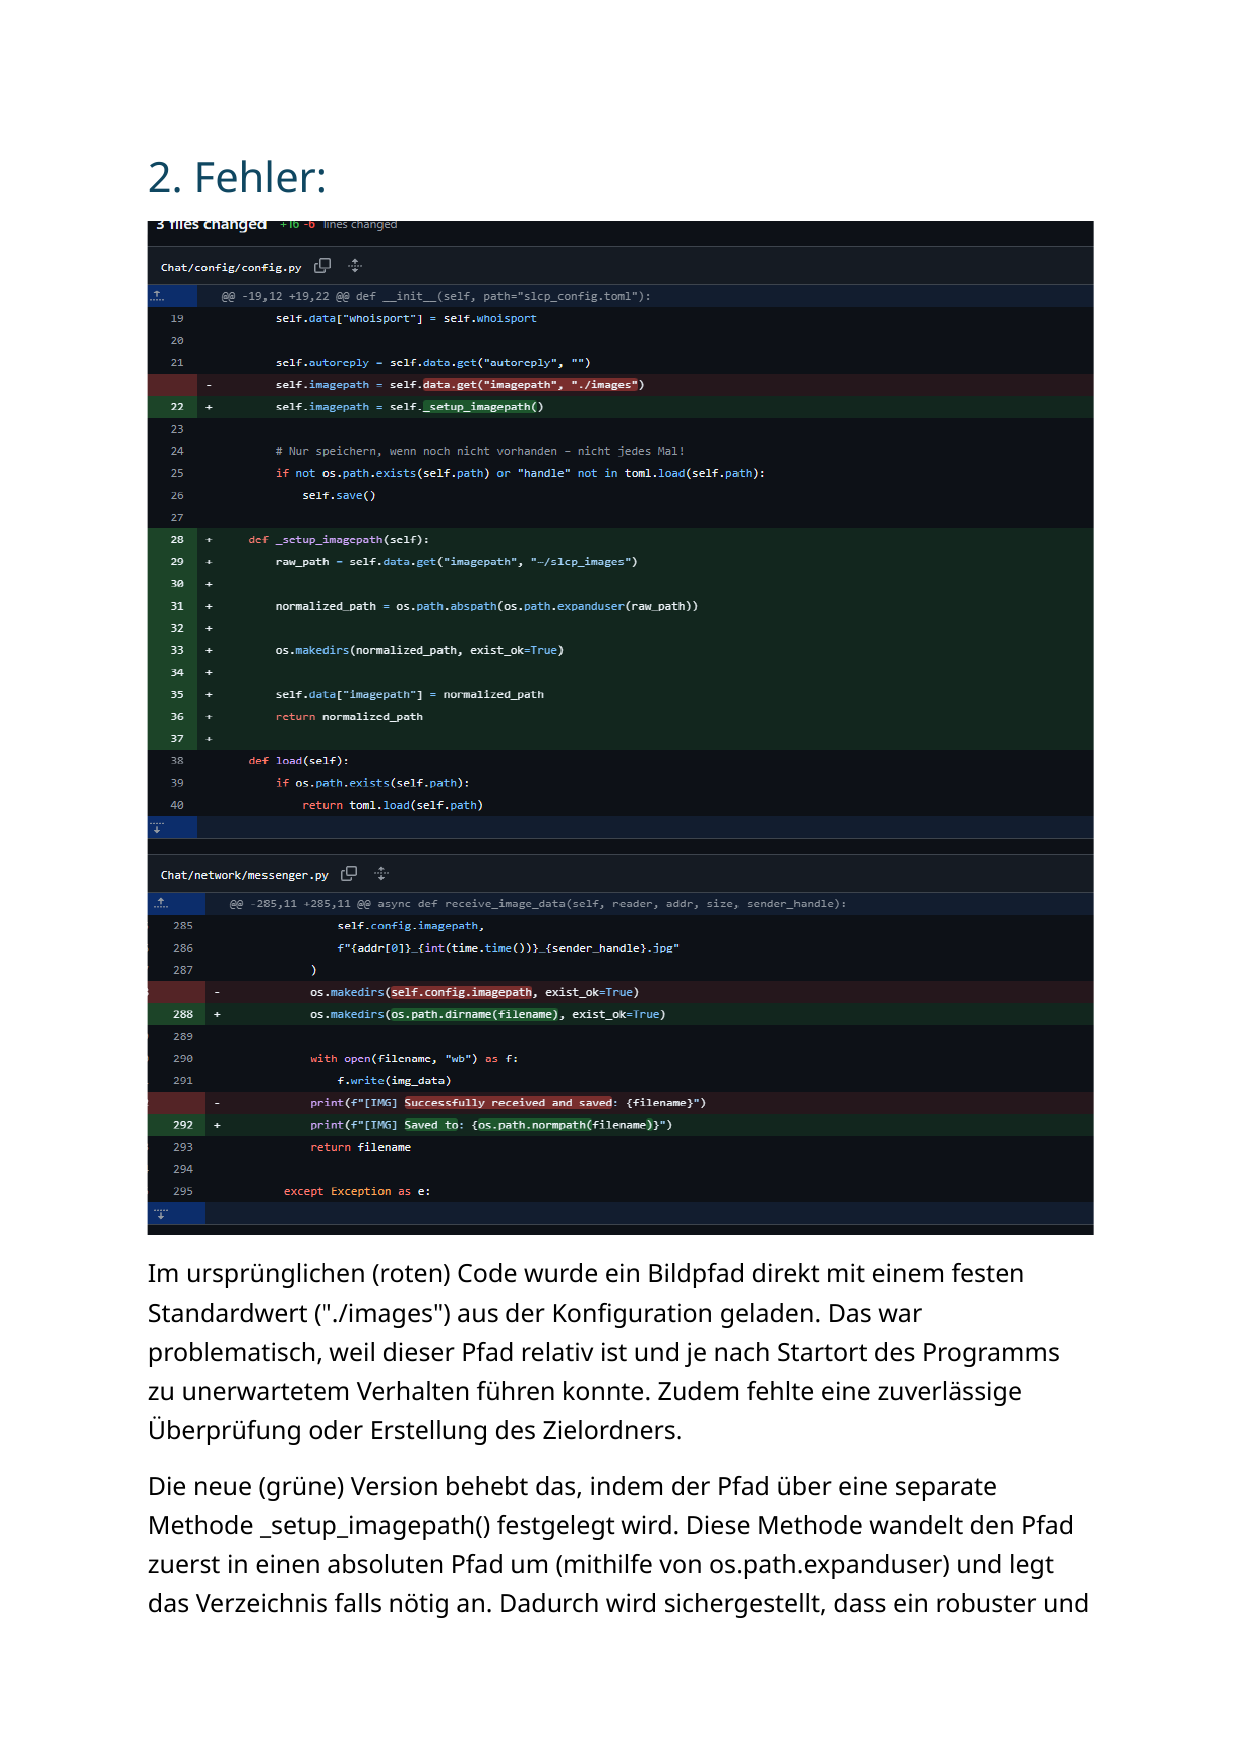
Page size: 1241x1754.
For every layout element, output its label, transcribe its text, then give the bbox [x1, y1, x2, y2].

text Die neue (grüne) Version behebt das, indem der Pfad über eine separate Methode _setup_imagepath() festgelegt wird. Diese Methode wandelt den Pfad zuerst in einen absoluten Pfad um (mithilfe von os.path.expanduser) und legt das Verzeichnis falls nötig an. Dadurch wird sichergestellt, dass ein robuster und [148, 1469, 1093, 1620]
subtitle 2. Fehler: [148, 148, 1093, 204]
text Im ursprünglichen (roten) Code wurde ein Bildpfad direkt mit einem festen Standardwert ("./images") aus der Konfiguration geladen. Das war problematisch, weil dieser Pfad relativ ist und je nach Startort des Programms zu unerwartetem Verhalten führen konnte. Zudem fehlte eine zuverlässige Überprüfung oder Erstellung des Zielordners. [148, 1256, 1093, 1447]
